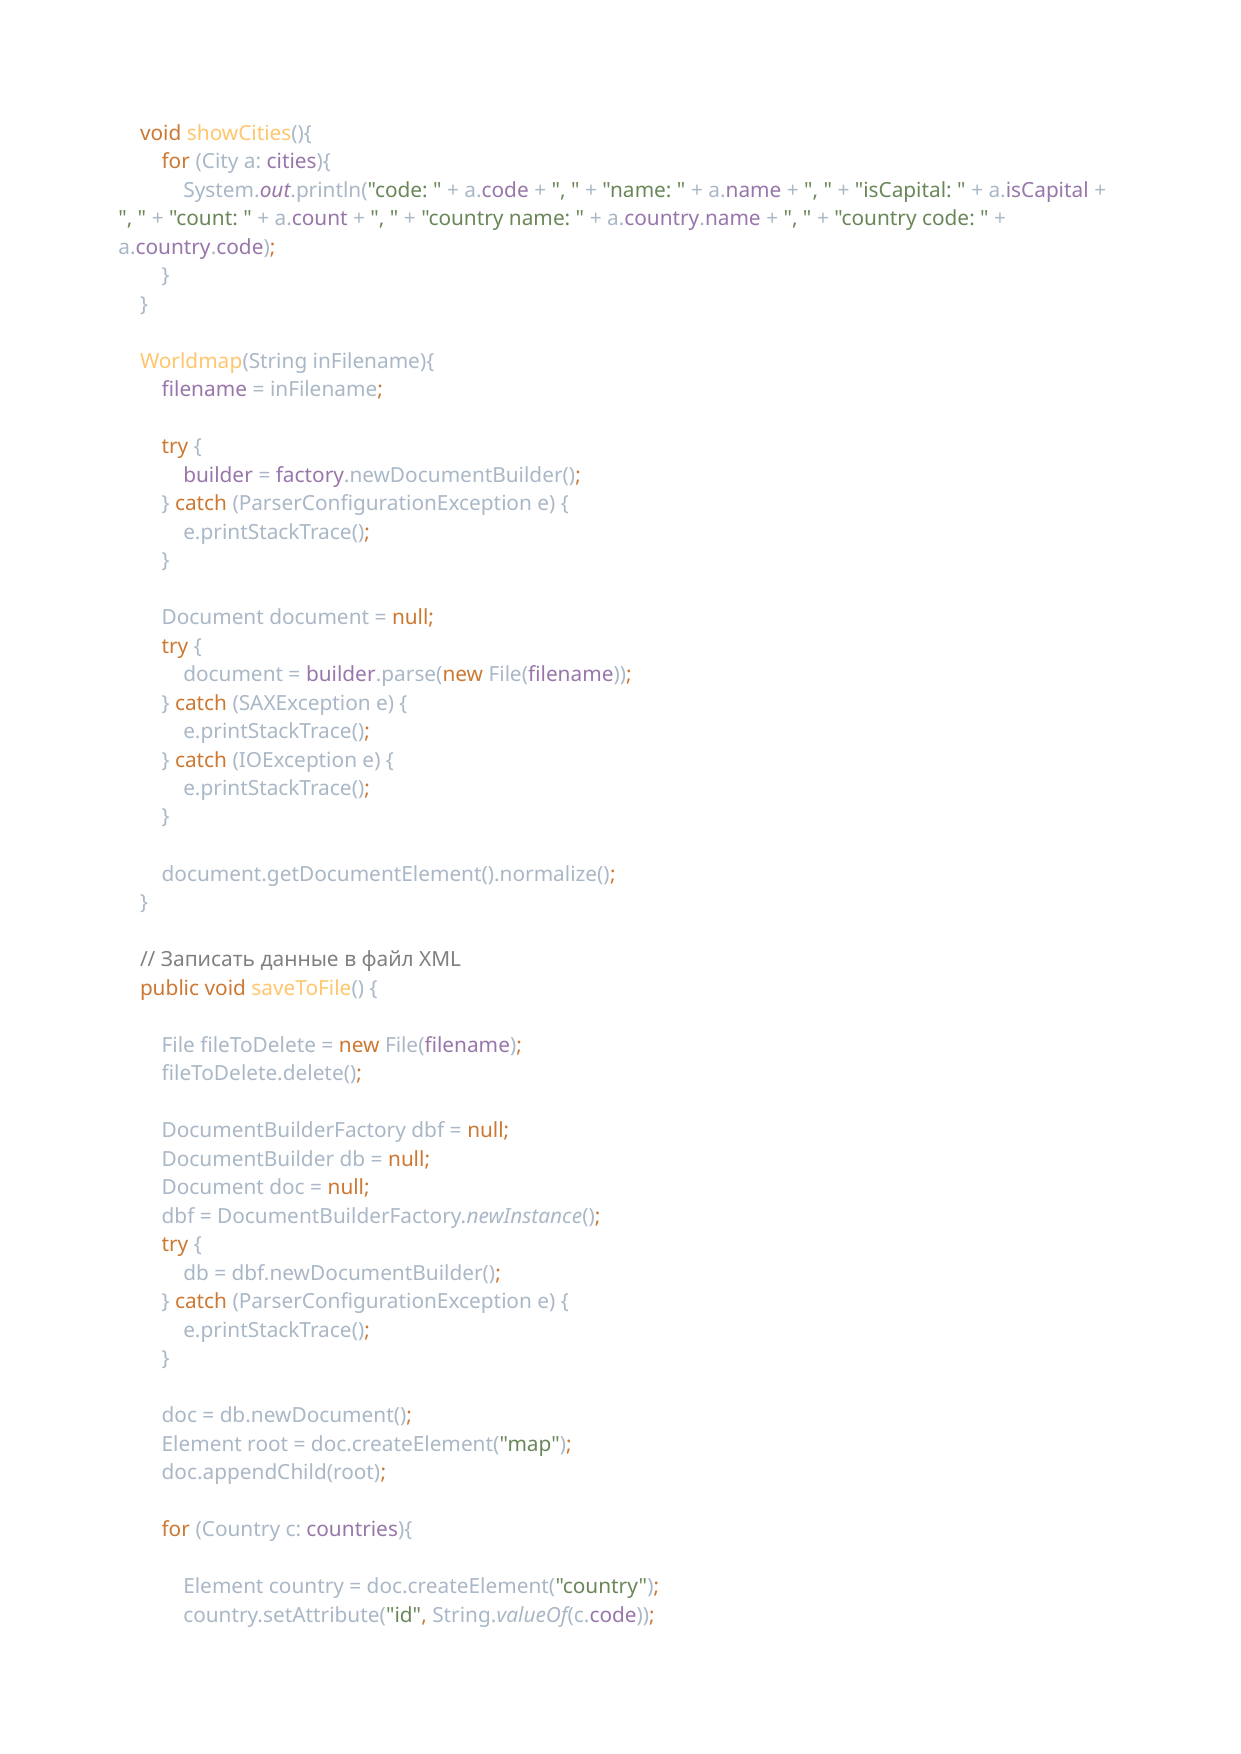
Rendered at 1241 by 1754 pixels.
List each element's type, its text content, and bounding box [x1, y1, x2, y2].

text void showCities(){ for (City a: cities){ System.out.println("code: " + a.code + ", " + "name: " + a.name + ", " + "isCapital: " + a.isCapital + ", " + "count: " + a.count + ", " + "country name: " + a.country.name + ", " + "country code: " + a.country.code); } } Worldmap(String inFilename){ filename = inFilename; try { builder = factory.newDocumentBuilder(); } catch (ParserConfigurationException e) { e.printStackTrace(); } Document document = null; try { document = builder.parse(new File(filename)); } catch (SAXException e) { e.printStackTrace(); } catch (IOException e) { e.printStackTrace(); } document.getDocumentElement().normalize(); } // Записать данные в файл XML public void saveToFile() { File fileToDelete = new File(filename); fileToDelete.delete(); DocumentBuilderFactory dbf = null; DocumentBuilder db = null; Document doc = null; dbf = DocumentBuilderFactory.newInstance(); try { db = dbf.newDocumentBuilder(); } catch (ParserConfigurationException e) { e.printStackTrace(); } doc = db.newDocument(); Element root = doc.createElement("map"); doc.appendChild(root); for (Country c: countries){ Element country = doc.createElement("country"); country.setAttribute("id", String.valueOf(c.code)); [118, 118, 1122, 1628]
